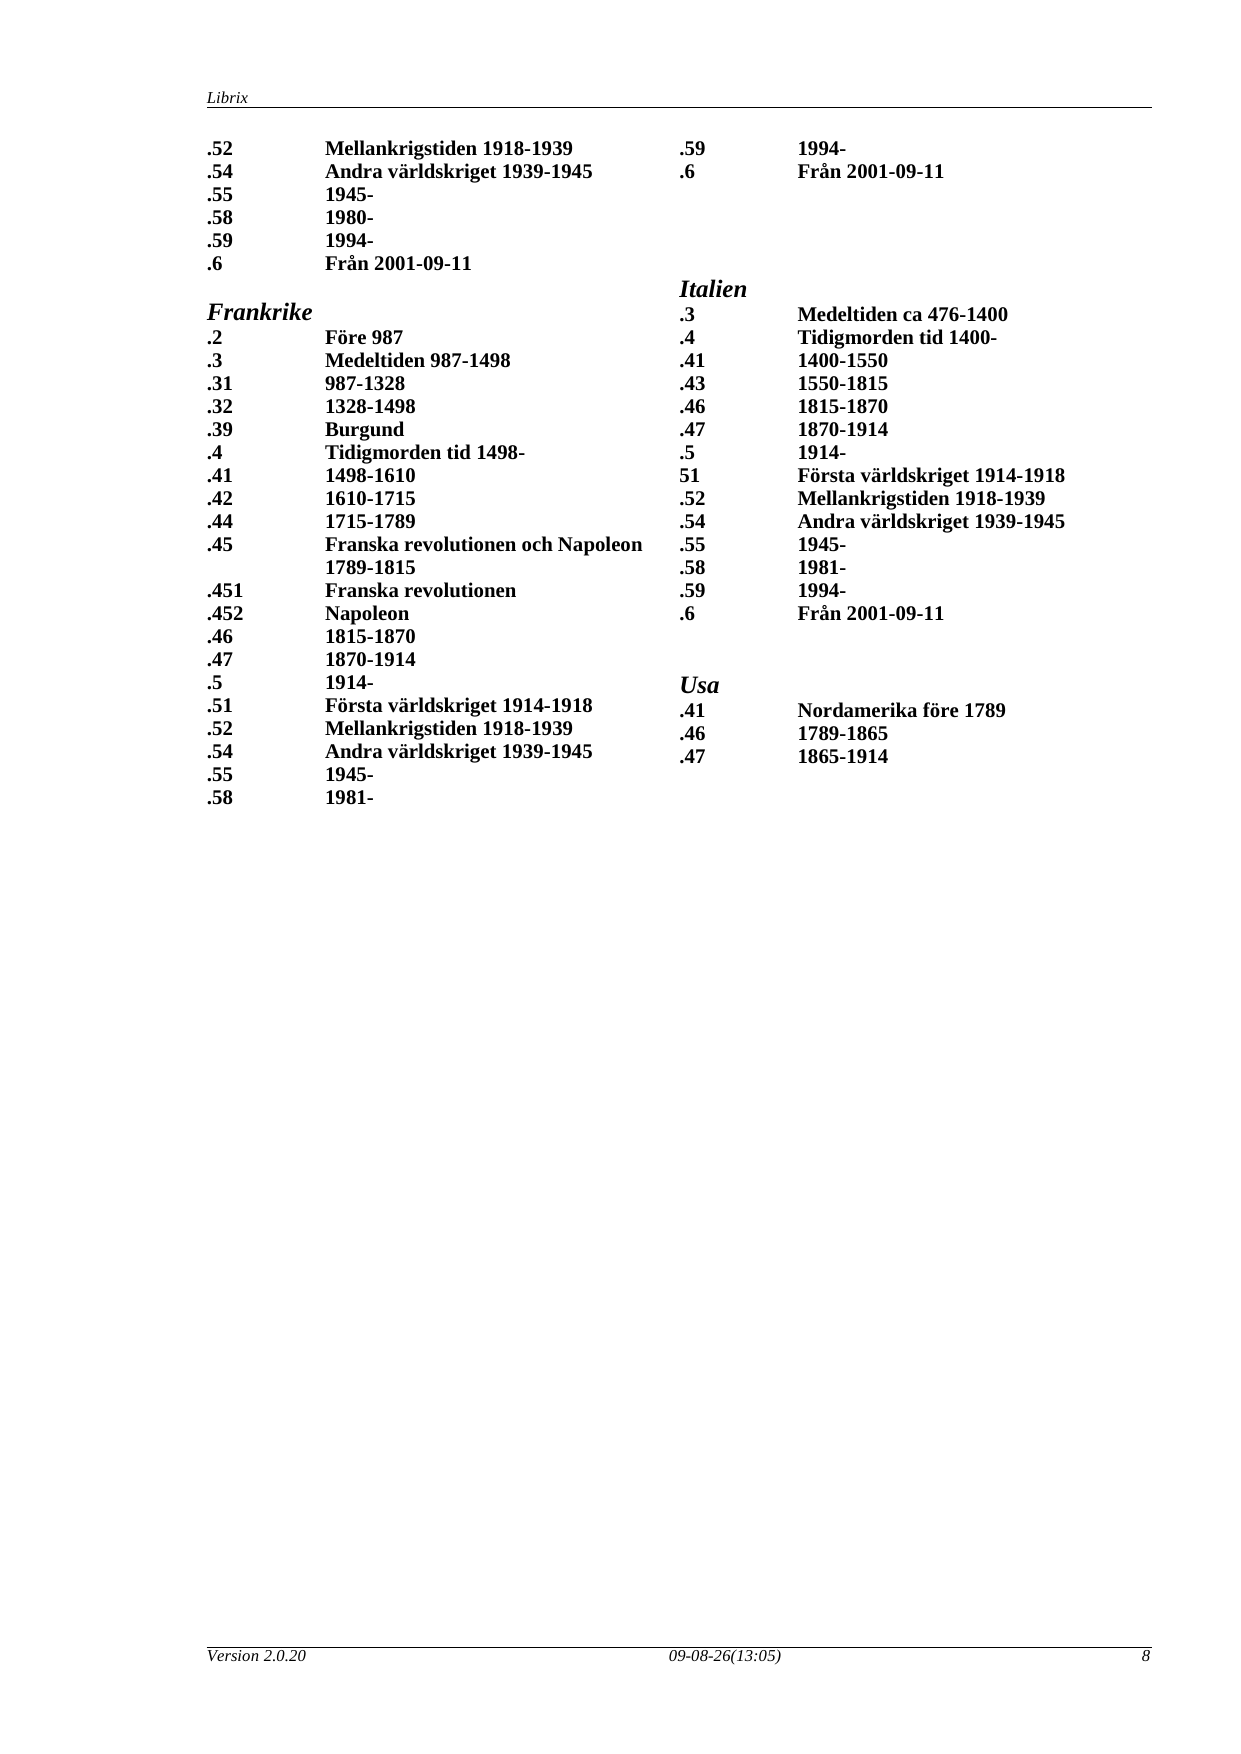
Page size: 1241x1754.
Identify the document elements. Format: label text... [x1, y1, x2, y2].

text .5 1914- [207, 671, 679, 694]
text .31 987-1328 [207, 372, 679, 394]
text .41 1400-1550 [679, 348, 1152, 372]
text .52 Mellankrigstiden 1918-1939 [679, 487, 1152, 510]
text .2 Före 987 [207, 326, 679, 348]
text .44 1715-1789 [207, 510, 679, 533]
text .47 1865-1914 [679, 744, 1152, 768]
text .6 Från 2001-09-11 [679, 602, 1152, 625]
text 51 Första världskriget 1914-1918 [679, 464, 1152, 487]
text .4 Tidigmorden tid 1400- [679, 326, 1152, 348]
text .55 1945- [679, 533, 1152, 556]
text .43 1550-1815 [679, 372, 1152, 394]
text .5 1914- [679, 441, 1152, 464]
text .41 1498-1610 [207, 464, 679, 487]
text .54 Andra världskriget 1939-1945 [207, 160, 679, 183]
text .54 Andra världskriget 1939-1945 [207, 740, 679, 763]
text .6 Från 2001-09-11 [207, 252, 679, 275]
text .452 Napoleon [207, 602, 679, 625]
text .45 Franska revolutionen och Napoleon 1789-1815 [207, 533, 679, 579]
text .451 Franska revolutionen [207, 579, 679, 602]
text .46 1815-1870 [679, 394, 1152, 418]
text .6 Från 2001-09-11 [679, 160, 1152, 183]
text .47 1870-1914 [207, 648, 679, 671]
text .47 1870-1914 [679, 418, 1152, 441]
text Frankrike [207, 298, 679, 326]
text .39 Burgund [207, 418, 679, 441]
text .59 1994- [679, 579, 1152, 602]
text .42 1610-1715 [207, 487, 679, 510]
text .59 1994- [679, 137, 1152, 160]
text .4 Tidigmorden tid 1498- [207, 441, 679, 464]
text .55 1945- [207, 183, 679, 206]
text .46 1789-1865 [679, 722, 1152, 744]
text .52 Mellankrigstiden 1918-1939 [207, 717, 679, 740]
text .58 1981- [679, 556, 1152, 579]
text .32 1328-1498 [207, 394, 679, 418]
text .46 1815-1870 [207, 625, 679, 648]
text .58 1981- [207, 786, 679, 809]
text .58 1980- [207, 206, 679, 229]
text .59 1994- [207, 229, 679, 252]
text .3 Medeltiden ca 476-1400 [679, 302, 1152, 326]
text .41 Nordamerika före 1789 [679, 698, 1152, 722]
text .55 1945- [207, 763, 679, 786]
text .51 Första världskriget 1914-1918 [207, 694, 679, 717]
text .3 Medeltiden 987-1498 [207, 348, 679, 372]
text Usa [679, 671, 1152, 698]
text Italien [679, 275, 1152, 302]
text .52 Mellankrigstiden 1918-1939 [207, 137, 679, 160]
text .54 Andra världskriget 1939-1945 [679, 510, 1152, 533]
